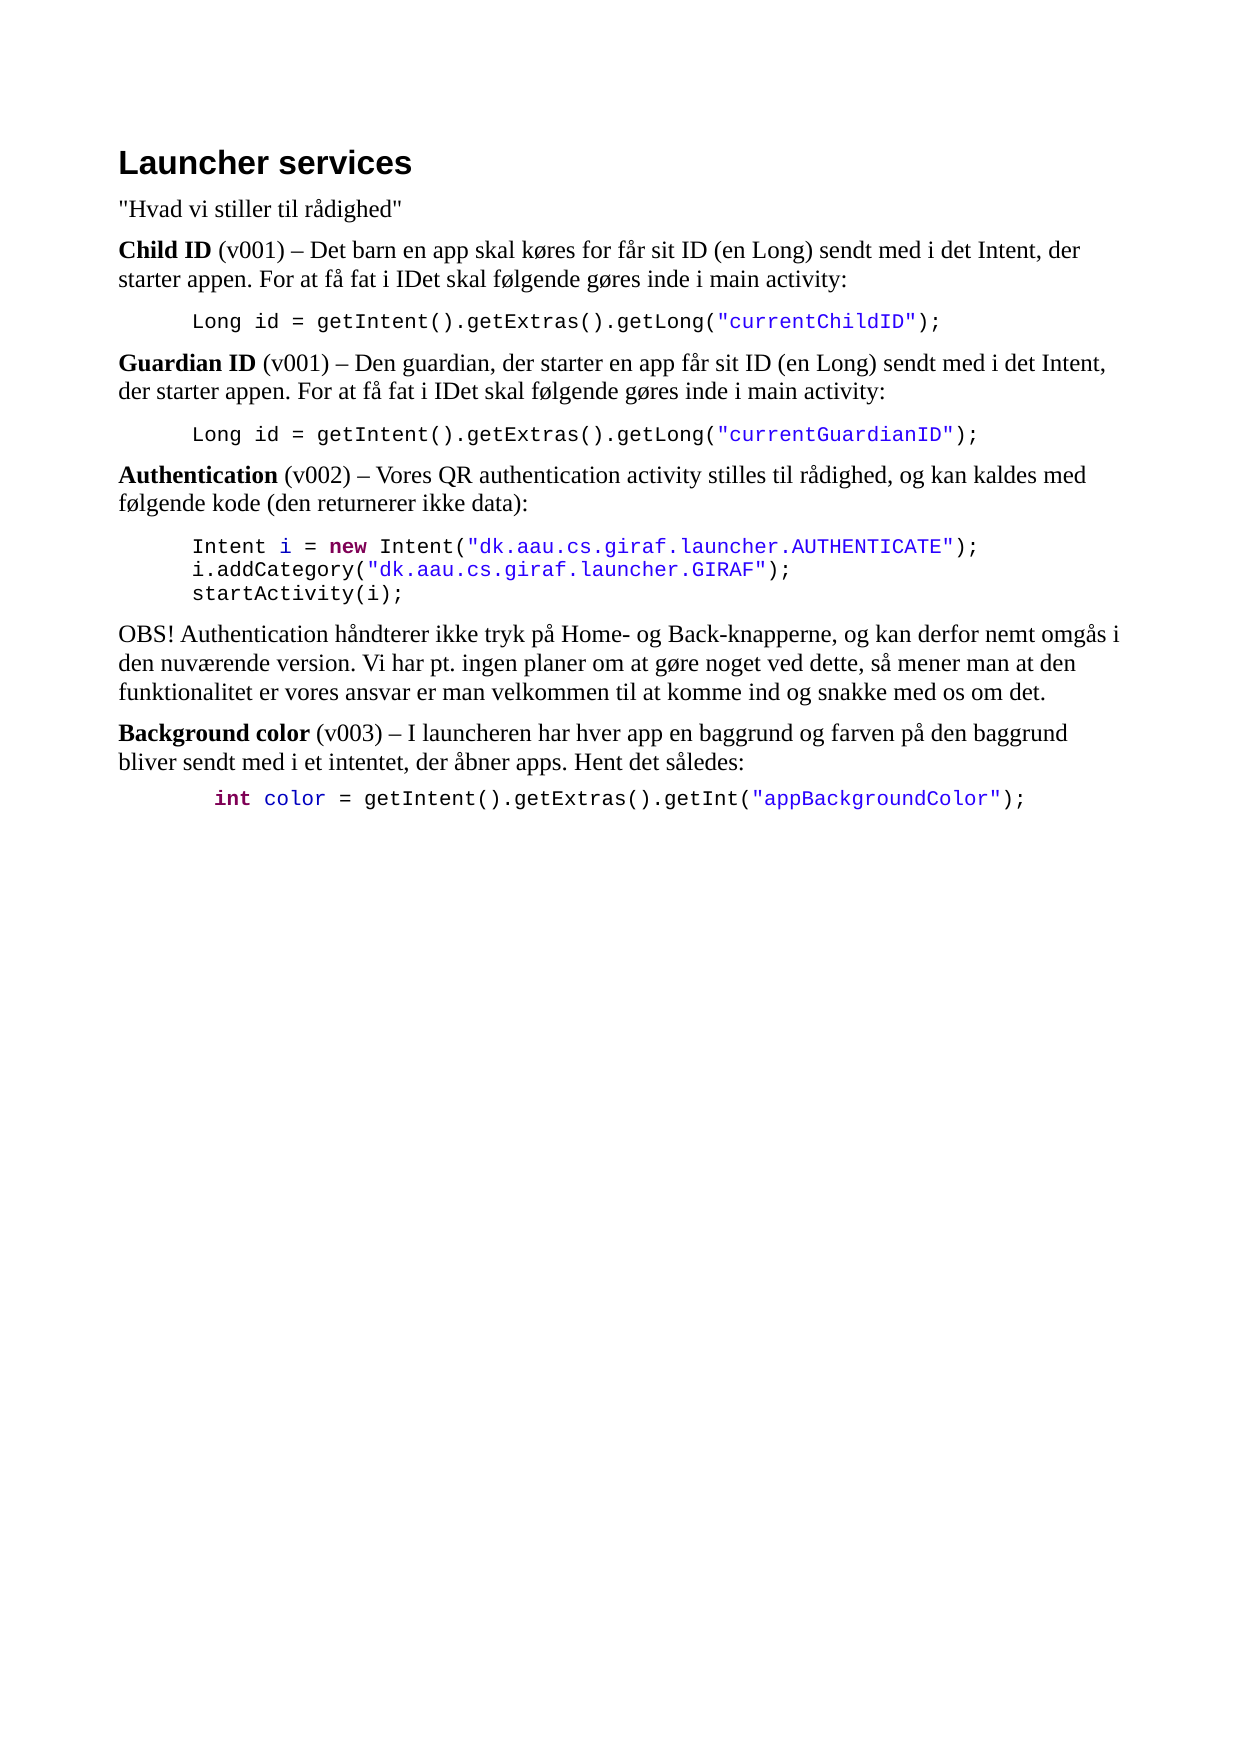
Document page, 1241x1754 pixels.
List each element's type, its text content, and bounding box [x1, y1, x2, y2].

text Long id = getIntent().getExtras().getLong("currentChildID"); [118, 306, 1122, 335]
text Child ID (v001) – Det barn en app skal køres for får sit ID (en Long) sendt med i det Intent, der starter appen. For at få fat i IDet skal følgende gøres inde i main activity: [118, 236, 1122, 293]
text OBS! Authentication håndterer ikke tryk på Home- og Back-knapperne, og kan derfor nemt omgås i den nuværende version. Vi har pt. ingen planer om at gøre noget ved dette, så mener man at den funktionalitet er vores ansvar er man velkommen til at komme ind og snakke med os om det. [118, 619, 1122, 705]
text Long id = getIntent().getExtras().getLong("currentGuardianID"); [118, 418, 1122, 447]
text Authentication (v002) – Vores QR authentication activity stilles til rådighed, og kan kaldes med følgende kode (den returnerer ikke data): [118, 460, 1122, 517]
text int color = getIntent().getExtras().getInt("appBackgroundColor"); [118, 788, 1122, 811]
text "Hvad vi stiller til rådighed" [118, 194, 1122, 223]
subtitle Launcher services [118, 143, 1122, 182]
text Background color (v003) – I launcheren har hver app en baggrund og farven på den baggrund bliver sendt med i et intentet, der åbner apps. Hent det således: [118, 718, 1122, 775]
text Intent i = new Intent("dk.aau.cs.giraf.launcher.AUTHENTICATE"); i.addCategory("dk.aau.cs.giraf.launcher.GIRAF"); startActivity(i); [118, 530, 1122, 607]
text Guardian ID (v001) – Den guardian, der starter en app får sit ID (en Long) sendt med i det Intent, der starter appen. For at få fat i IDet skal følgende gøres inde i main activity: [118, 348, 1122, 405]
